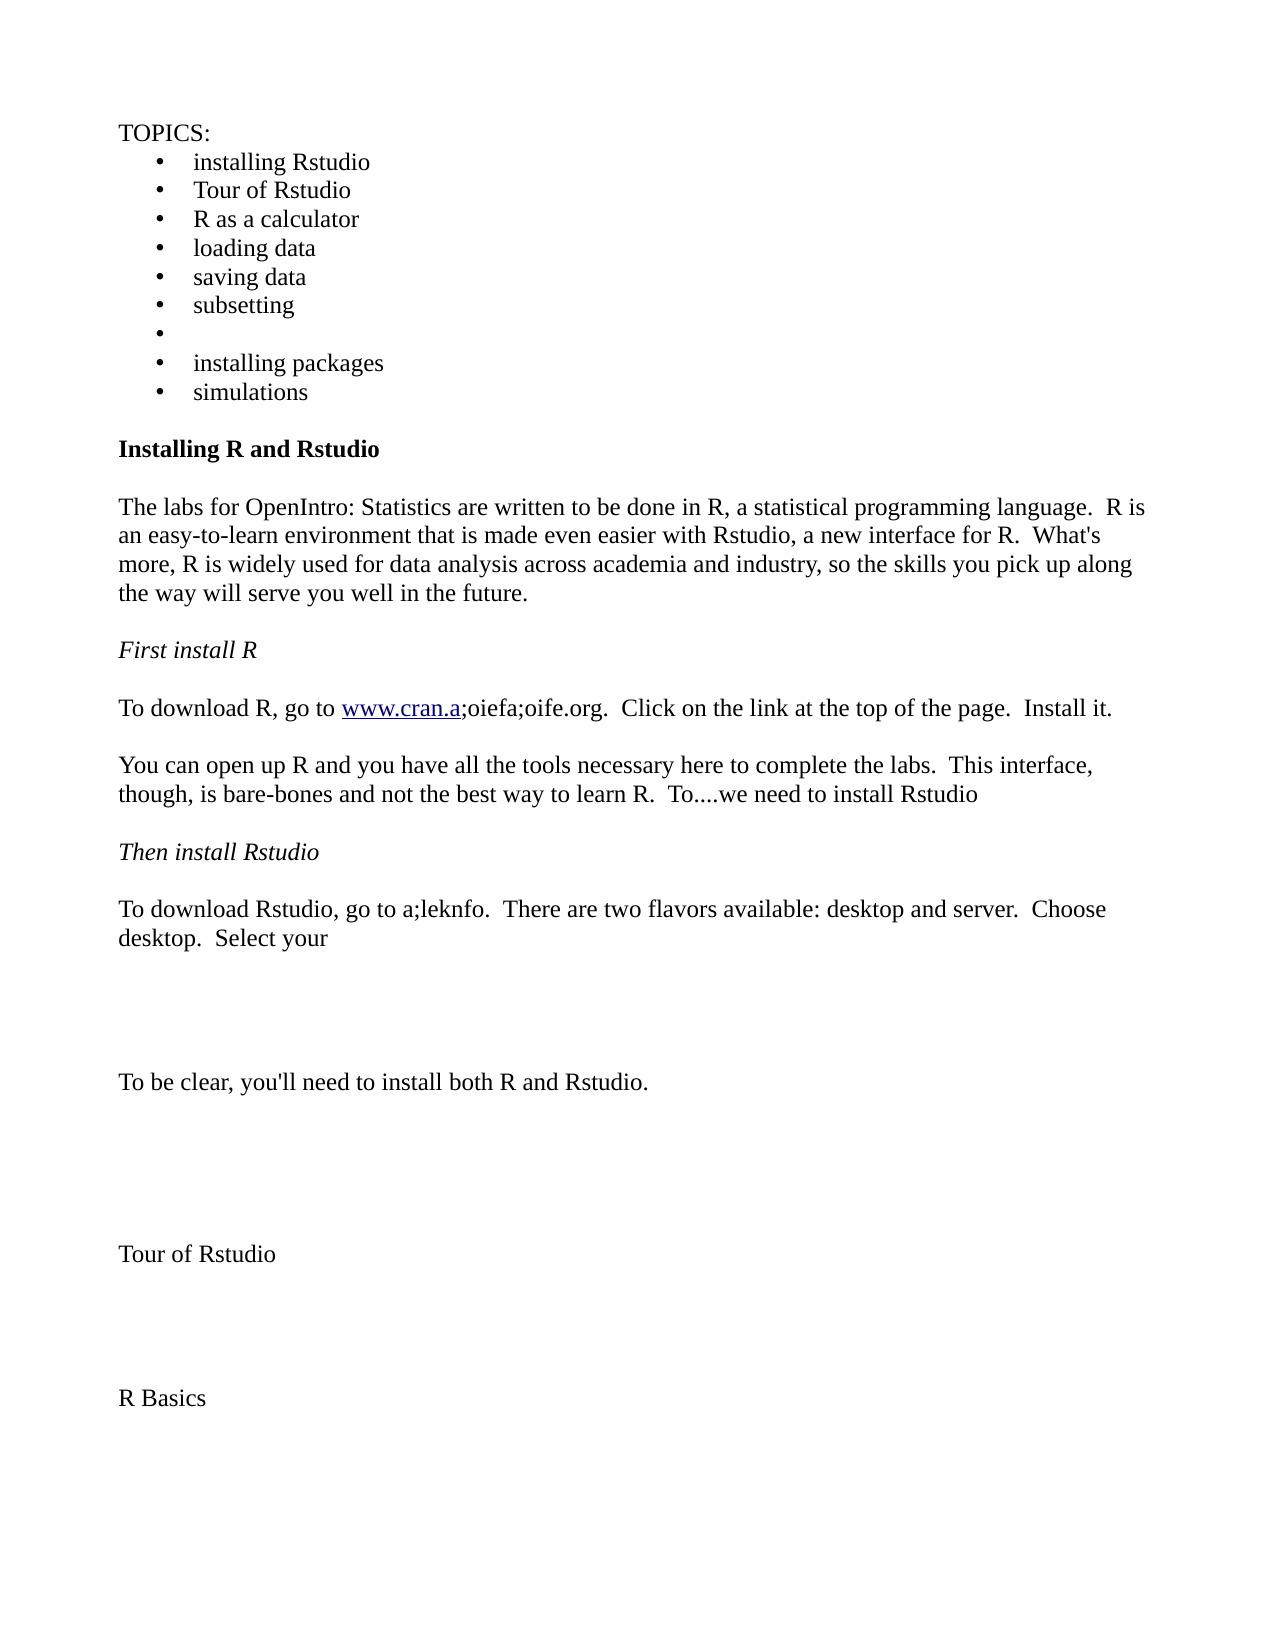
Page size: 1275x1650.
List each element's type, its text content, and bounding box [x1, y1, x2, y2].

text The labs for OpenIntro: Statistics are written to be done in R, a statistical programming language. R is an easy-to-learn environment that is made even easier with Rstudio, a new interface for R. What's more, R is widely used for data analysis across academia and industry, so the skills you pick up along the way will serve you well in the future. [118, 492, 1157, 607]
list saving data [156, 262, 1157, 291]
list subsetting [156, 291, 1157, 319]
text Then install Rstudio [118, 837, 1157, 866]
text You can open up R and you have all the tools necessary here to complete the labs. This interface, though, is bare-bones and not the best way to learn R. To....we need to install Rstudio [118, 751, 1157, 808]
list R as a calculator [156, 204, 1157, 233]
text TOPICS: [118, 118, 1157, 147]
list installing packages [156, 348, 1157, 377]
text To download R, go to www.cran.a;oiefa;oife.org. Click on the link at the top of the page. Install it. [118, 693, 1157, 722]
list loading data [156, 233, 1157, 262]
text Tour of Rstudio [118, 1239, 1157, 1268]
text Installing R and Rstudio [118, 434, 1157, 463]
text To be clear, you'll need to install both R and Rstudio. [118, 1067, 1157, 1096]
text To download Rstudio, go to a;leknfo. There are two flavors available: desktop and server. Choose desktop. Select your [118, 894, 1157, 952]
list installing Rstudio [156, 147, 1157, 176]
list Tour of Rstudio [156, 176, 1157, 204]
text R Basics [118, 1383, 1157, 1412]
list simulations [156, 377, 1157, 406]
text First install R [118, 636, 1157, 664]
